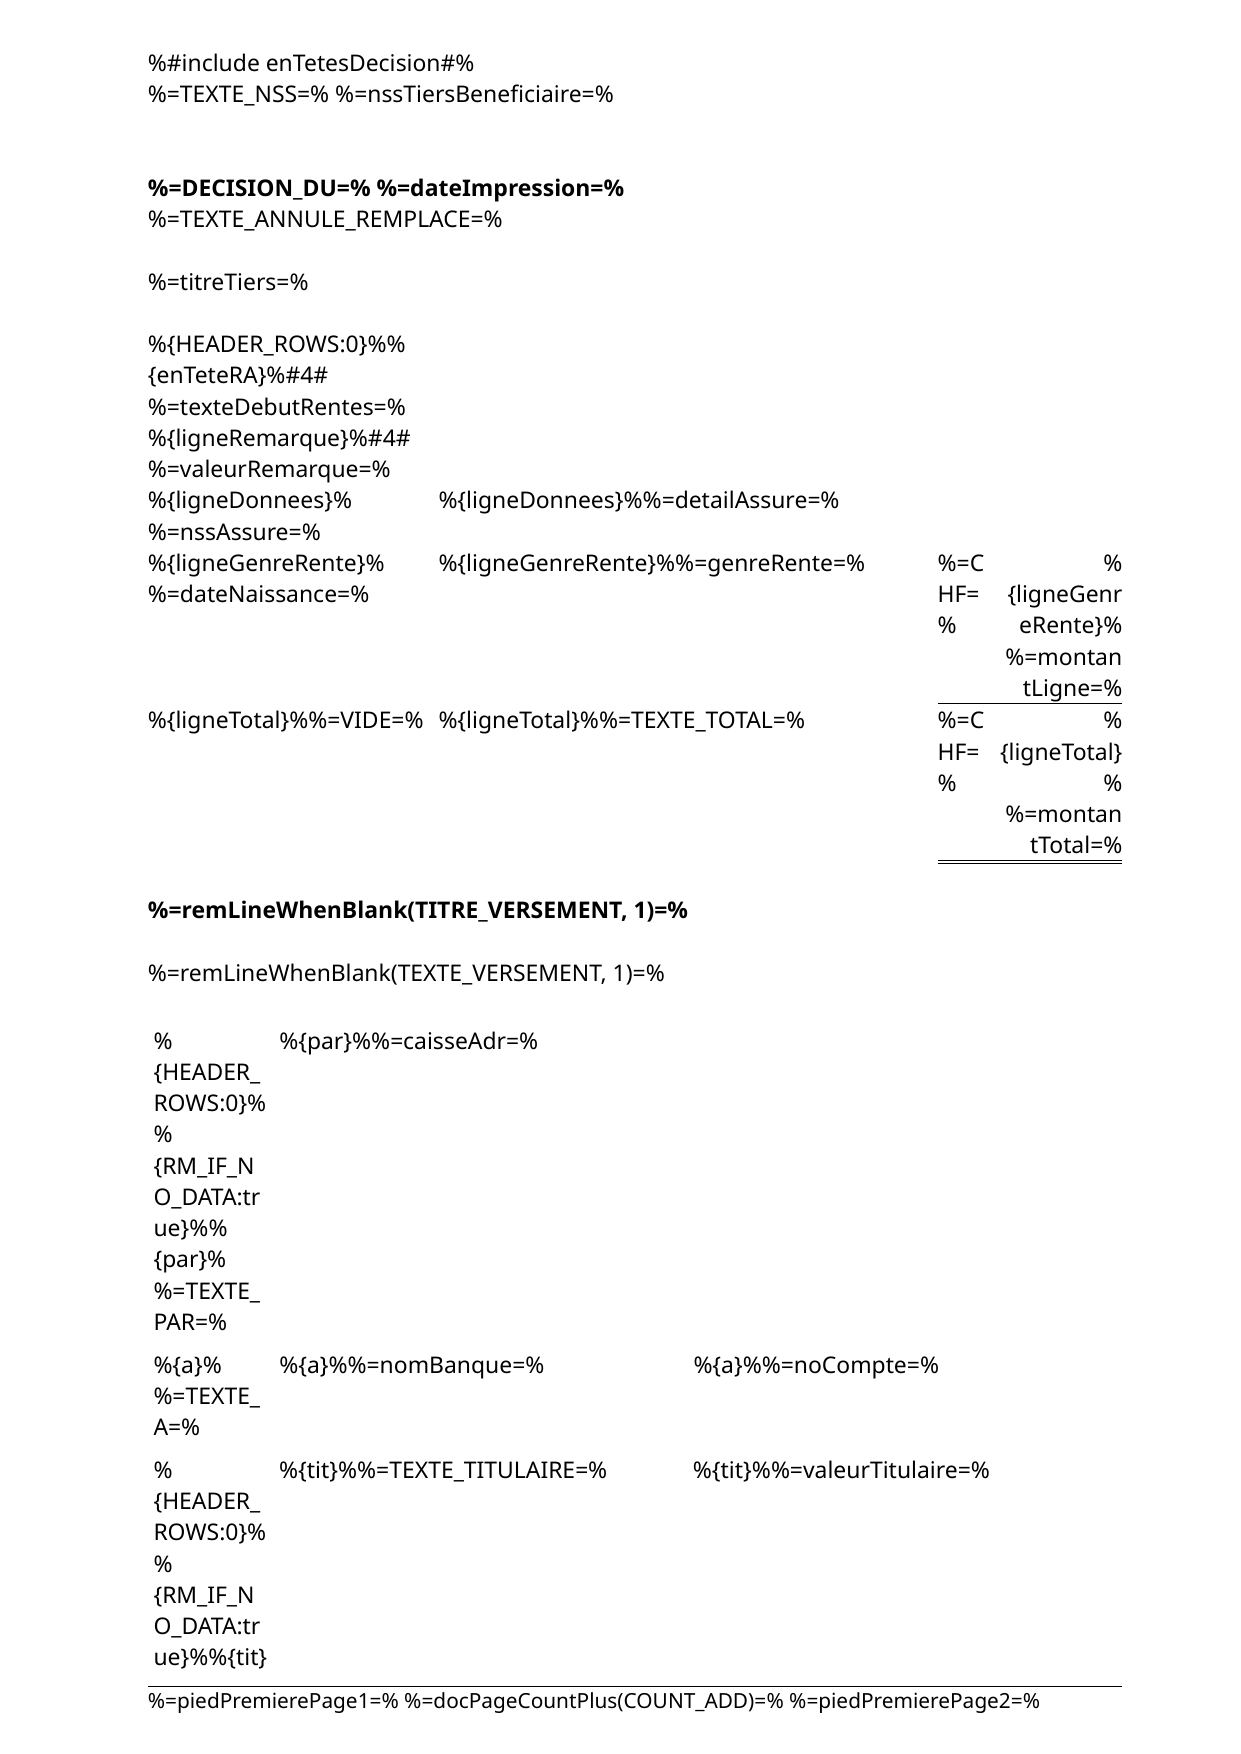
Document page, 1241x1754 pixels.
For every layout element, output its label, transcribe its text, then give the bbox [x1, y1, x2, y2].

text %=remLineWhenBlank(TEXTE_VERSEMENT, 1)=% [148, 956, 1122, 988]
table_header [997, 328, 1122, 422]
table_header [688, 1019, 1122, 1343]
table_cell %{ligneGenreRente}%%=genreRente=% [438, 547, 937, 703]
table_cell %{ligneRemarque}%#4#%=valeurRemarque=% [148, 422, 438, 484]
table_cell %{ligneGenreRente}%%=dateNaissance=% [148, 547, 438, 703]
table_cell %{ligneDonnees}%%=detailAssure=% [438, 484, 937, 547]
table_header %{tit}%%=TEXTE_TITULAIRE=% [273, 1448, 687, 1678]
table_cell %{a}%%=noCompte=% [688, 1343, 1122, 1448]
table_cell %{ligneTotal}%%=montantTotal=% [997, 704, 1122, 860]
text %=titreTiers=% [148, 266, 1122, 297]
table_cell %{a}%%=TEXTE_A=% [148, 1343, 273, 1448]
table_header [938, 328, 997, 422]
table_cell %{ligneTotal}%%=TEXTE_TOTAL=% [438, 703, 937, 860]
table_cell [997, 484, 1122, 547]
table_header %{HEADER_ROWS:0}%%{enTeteRA}%#4#%=texteDebutRentes=% [148, 328, 438, 422]
table_cell %{a}%%=nomBanque=% [274, 1343, 687, 1448]
table_header %{HEADER_ROWS:0}%%{RM_IF_NO_DATA:true}%%{par}%%=TEXTE_PAR=% [148, 1019, 273, 1343]
table_header %{HEADER_ROWS:0}%%{RM_IF_NO_DATA:true}%%{tit} [148, 1448, 273, 1678]
table_cell [938, 422, 997, 484]
table_header %{tit}%%=valeurTitulaire=% [687, 1448, 1122, 1678]
text %=DECISION_DU=% %=dateImpression=% [148, 172, 1122, 203]
text %=TEXTE_ANNULE_REMPLACE=% [148, 203, 1122, 234]
table_cell [997, 422, 1122, 484]
text %=remLineWhenBlank(TITRE_VERSEMENT, 1)=% [148, 894, 1122, 925]
table_cell %=CHF=% [938, 547, 997, 703]
table_cell %=CHF=% [938, 704, 997, 860]
text %#include enTetesDecision#% [148, 47, 1122, 78]
table_cell [438, 422, 937, 484]
table_header %{par}%%=caisseAdr=% [274, 1019, 687, 1343]
table_cell %{ligneDonnees}%%=nssAssure=% [148, 484, 438, 547]
table_cell %{ligneGenreRente}%%=montantLigne=% [997, 547, 1122, 703]
table_cell %{ligneTotal}%%=VIDE=% [148, 703, 438, 860]
table_header [438, 328, 937, 422]
table_cell [938, 484, 997, 547]
text %=TEXTE_NSS=% %=nssTiersBeneficiaire=% [148, 78, 1122, 109]
